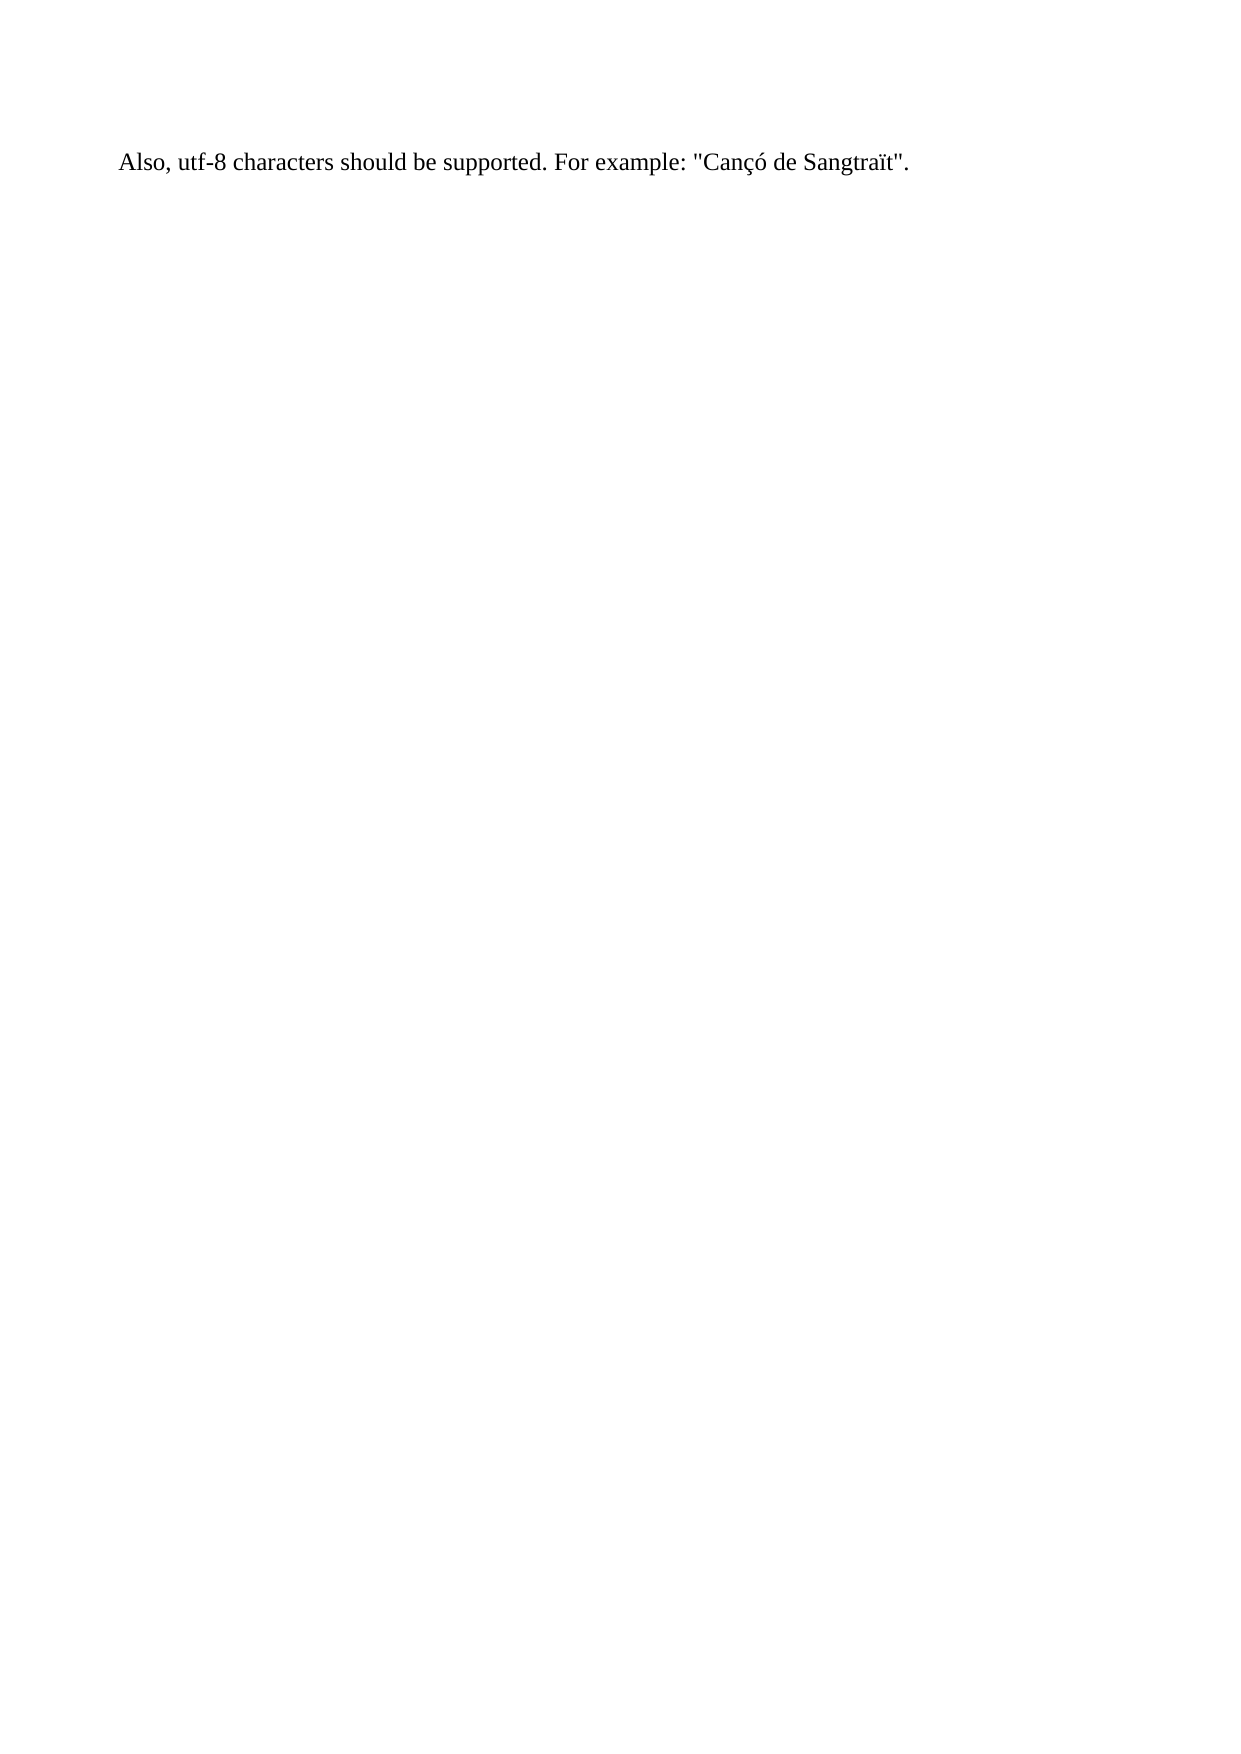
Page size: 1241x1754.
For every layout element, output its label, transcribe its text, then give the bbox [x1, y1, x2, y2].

text Also, utf-8 characters should be supported. For example: "Cançó de Sangtraït". [118, 147, 1122, 176]
